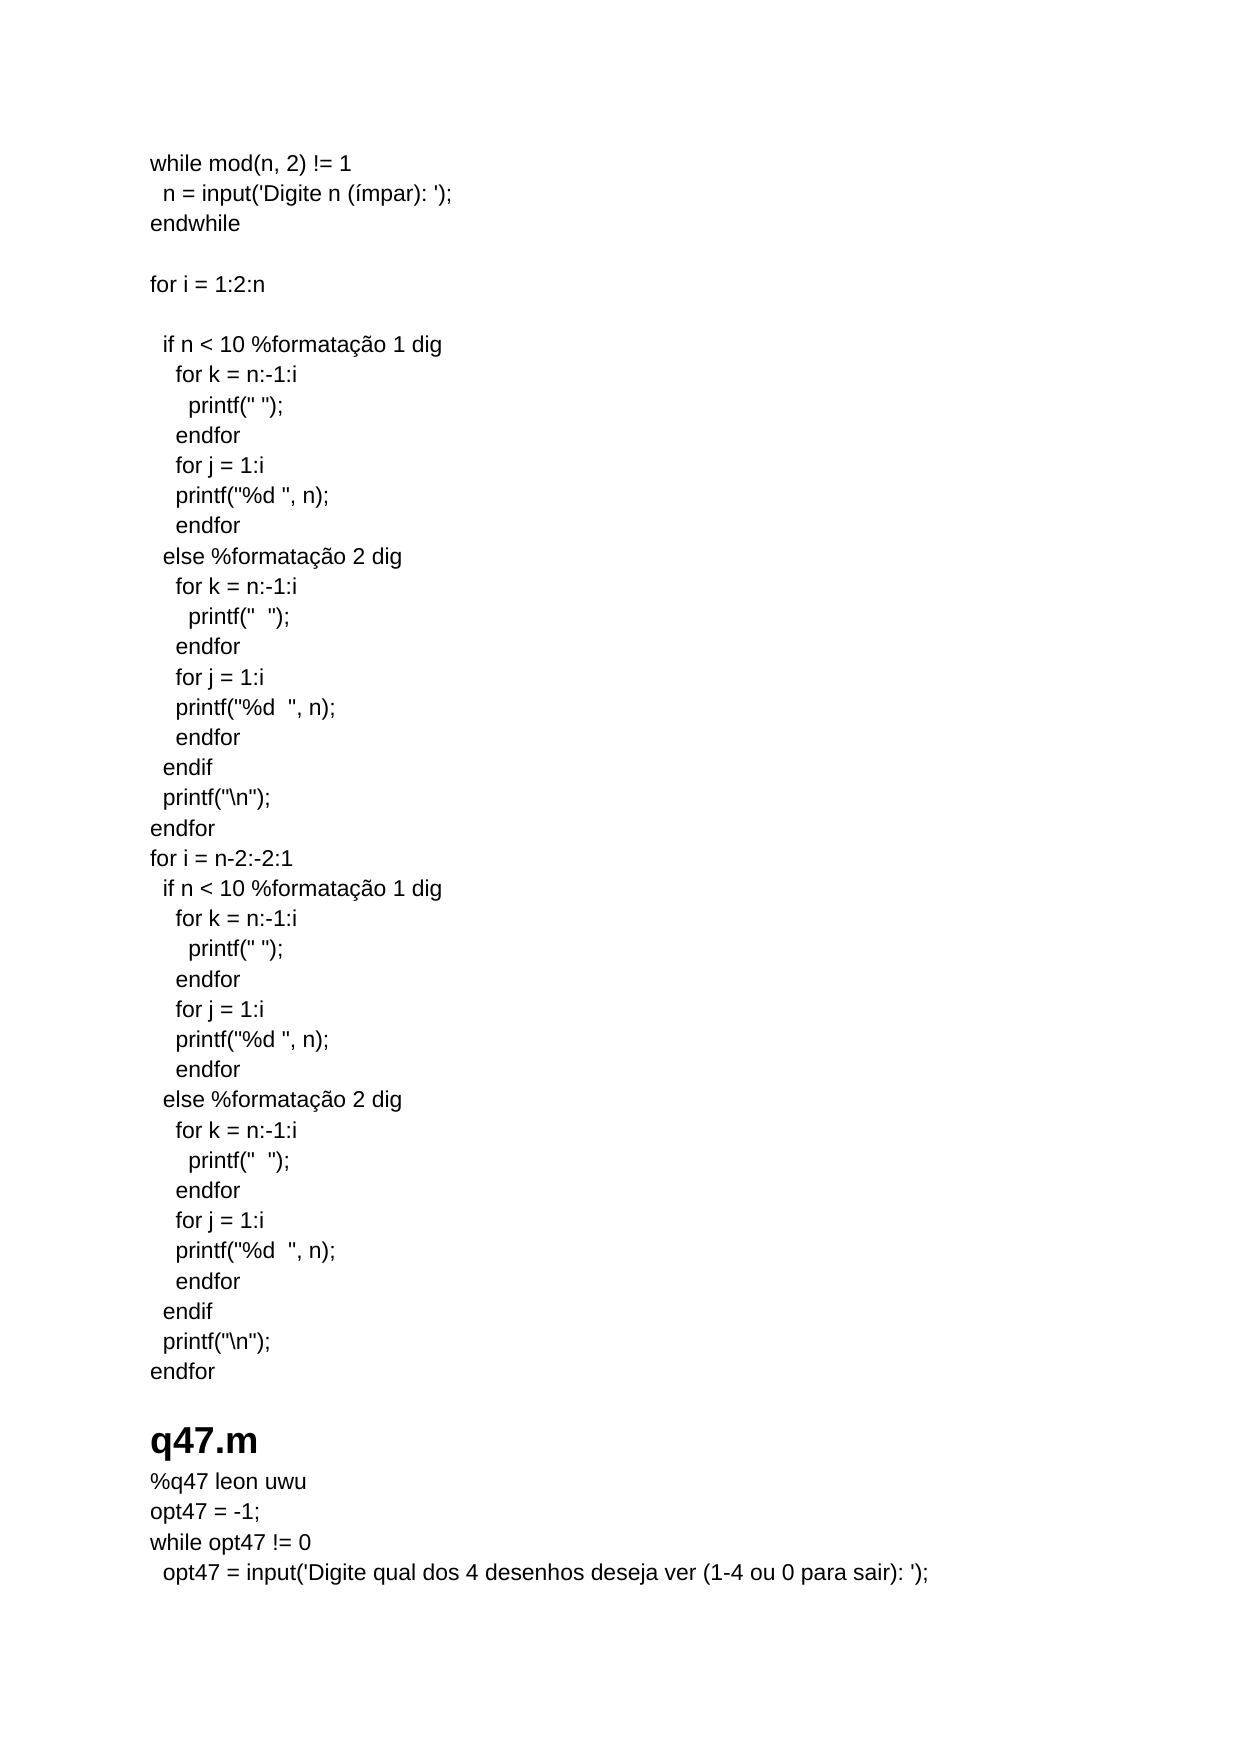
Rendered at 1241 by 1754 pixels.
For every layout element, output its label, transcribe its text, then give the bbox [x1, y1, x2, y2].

text for j = 1:i [150, 1207, 1090, 1234]
text for i = n-2:-2:1 [150, 845, 1090, 871]
text endfor [150, 1177, 1090, 1203]
text endfor [150, 724, 1090, 750]
text else %formatação 2 dig [150, 1086, 1090, 1113]
text %q47 leon uwu [150, 1468, 1090, 1494]
text printf("\n"); [150, 1328, 1090, 1354]
text else %formatação 2 dig [150, 543, 1090, 569]
text printf("%d ", n); [150, 694, 1090, 720]
text endfor [150, 1056, 1090, 1083]
text endfor [150, 1268, 1090, 1294]
text if n < 10 %formatação 1 dig [150, 331, 1090, 358]
text for k = n:-1:i [150, 1117, 1090, 1143]
text n = input('Digite n (ímpar): '); [150, 180, 1090, 207]
text for k = n:-1:i [150, 905, 1090, 932]
title q47.m [150, 1419, 1090, 1462]
text for i = 1:2:n [150, 271, 1090, 297]
text for j = 1:i [150, 663, 1090, 690]
text endwhile [150, 210, 1090, 237]
text endif [150, 754, 1090, 781]
text printf(" "); [150, 392, 1090, 418]
text endfor [150, 966, 1090, 992]
text endfor [150, 1358, 1090, 1385]
text endfor [150, 814, 1090, 841]
text endif [150, 1298, 1090, 1324]
text endfor [150, 422, 1090, 448]
text for k = n:-1:i [150, 573, 1090, 599]
text printf("%d ", n); [150, 1237, 1090, 1264]
text opt47 = input('Digite qual dos 4 desenhos deseja ver (1-4 ou 0 para sair): '); [150, 1559, 1090, 1585]
text endfor [150, 633, 1090, 660]
text printf("%d ", n); [150, 482, 1090, 509]
text for j = 1:i [150, 996, 1090, 1022]
text printf(" "); [150, 603, 1090, 629]
text endfor [150, 512, 1090, 539]
text opt47 = -1; [150, 1498, 1090, 1525]
text for j = 1:i [150, 452, 1090, 478]
text printf("%d ", n); [150, 1026, 1090, 1052]
text if n < 10 %formatação 1 dig [150, 875, 1090, 901]
text printf("\n"); [150, 784, 1090, 811]
text while opt47 != 0 [150, 1528, 1090, 1555]
text while mod(n, 2) != 1 [150, 150, 1090, 176]
text for k = n:-1:i [150, 361, 1090, 388]
text printf(" "); [150, 935, 1090, 962]
text printf(" "); [150, 1147, 1090, 1173]
